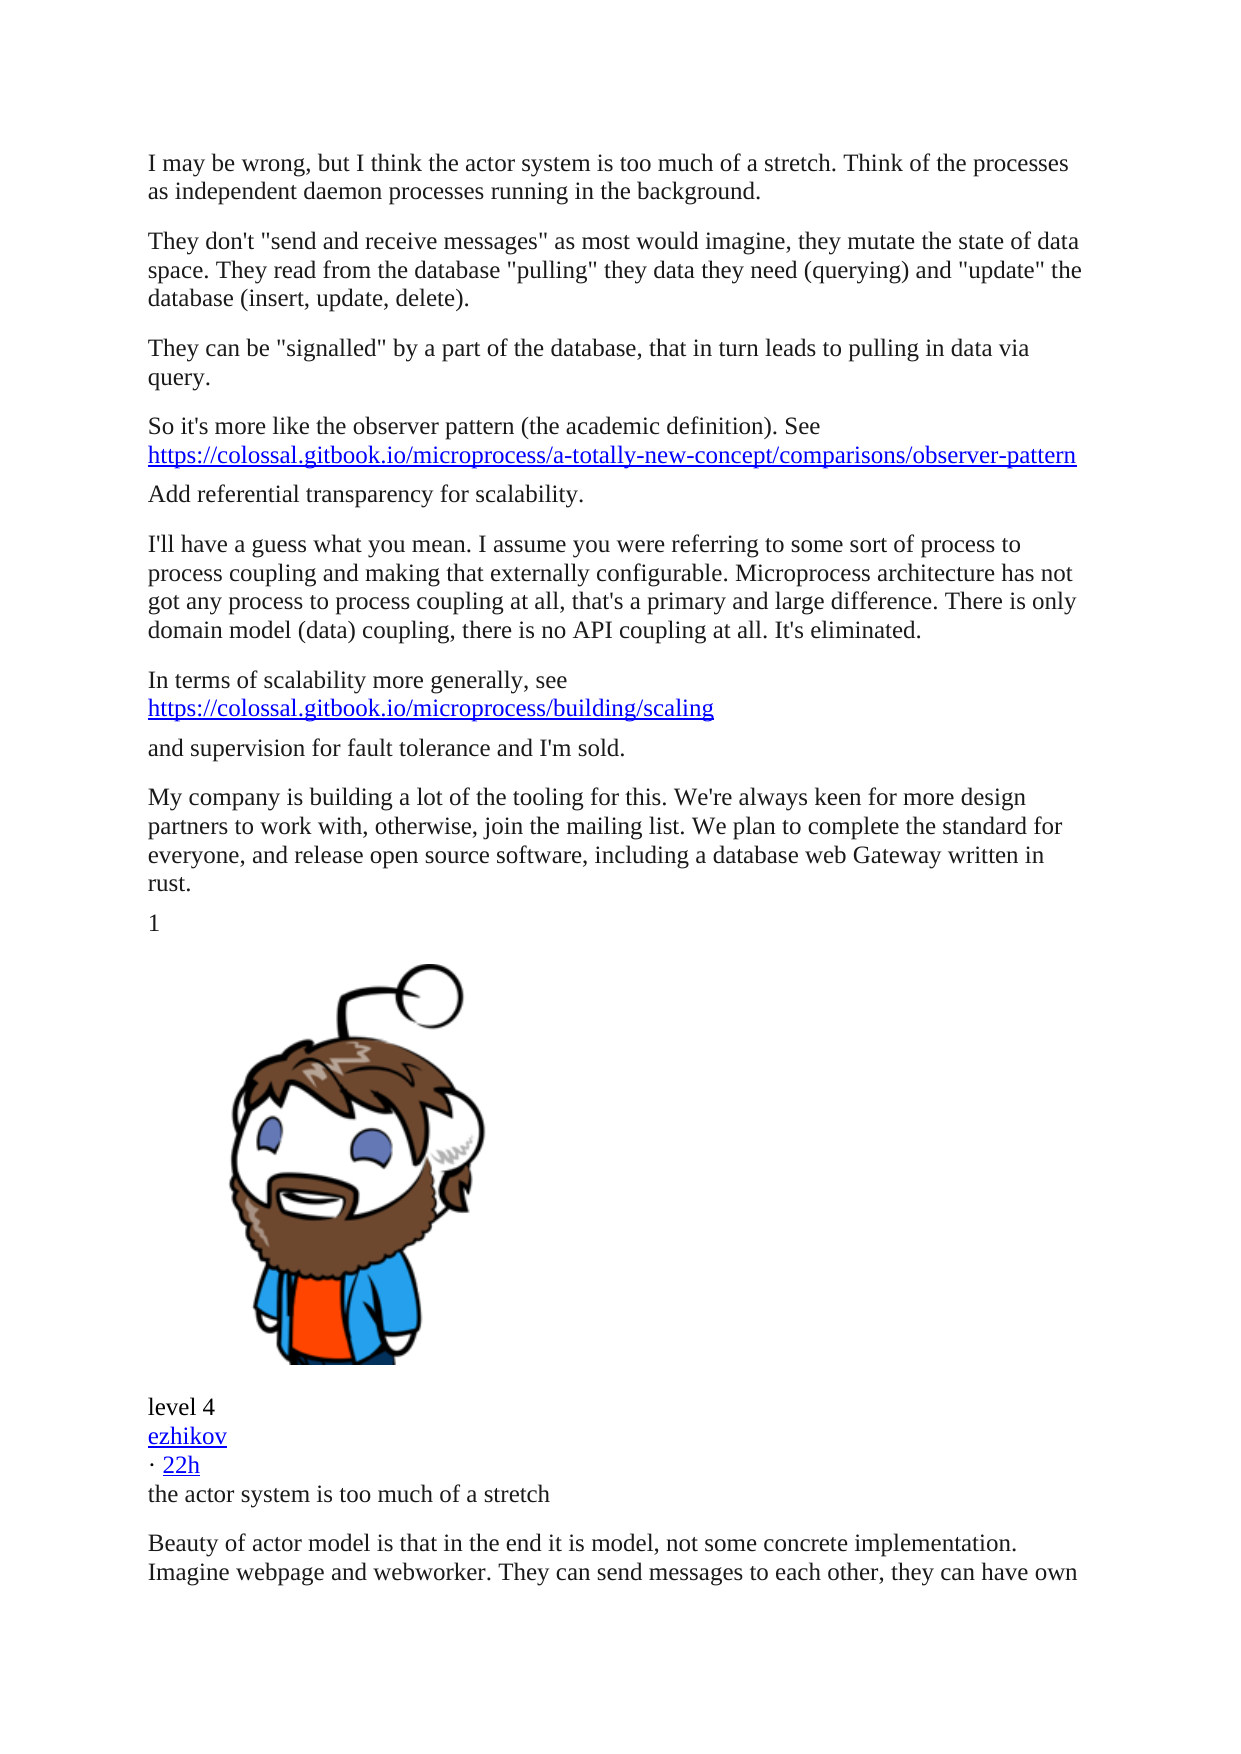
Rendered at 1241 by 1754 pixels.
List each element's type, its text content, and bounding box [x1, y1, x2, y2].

text · 22h [148, 1450, 1093, 1479]
text ezhikov [148, 1421, 1093, 1450]
text In terms of scalability more generally, see https://colossal.gitbook.io/microprocess/building/scaling [148, 665, 1093, 722]
text level 4 [148, 1392, 1093, 1421]
text So it's more like the observer pattern (the academic definition). See https://colossal.gitbook.io/microprocess/a-totally-new-concept/comparisons/observer-pattern [148, 411, 1093, 469]
text They don't "send and receive messages" as most would imagine, they mutate the state of data space. They read from the database "pulling" they data they need (querying) and "update" the database (insert, update, delete). [148, 226, 1093, 312]
text I may be wrong, but I think the actor system is too much of a stretch. Think of the processes as independent daemon processes running in the background. [148, 148, 1093, 205]
text Add referential transparency for scalability. [148, 479, 1093, 508]
text I'll have a guess what you mean. I assume you were referring to some sort of process to process coupling and making that externally configurable. Microprocess architecture has not got any process to process coupling at all, that's a primary and large difference. There is only domain model (data) coupling, there is no API coupling at all. It's eliminated. [148, 529, 1093, 644]
text They can be "signalled" by a part of the database, that in turn leads to pulling in data via query. [148, 333, 1093, 391]
text the actor system is too much of a stretch [148, 1479, 1093, 1507]
text My company is building a lot of the tooling for this. We're always keen for more design partners to work with, otherwise, join the mailing list. We plan to complete the standard for everyone, and release open source software, including a database web Gateway written in rust. [148, 782, 1093, 897]
text 1 [148, 908, 1093, 936]
text Beauty of actor model is that in the end it is model, not some concrete implementation. Imagine webpage and webworker. They can send messages to each other, they can have own [148, 1528, 1093, 1586]
text and supervision for fault tolerance and I'm sold. [148, 733, 1093, 761]
